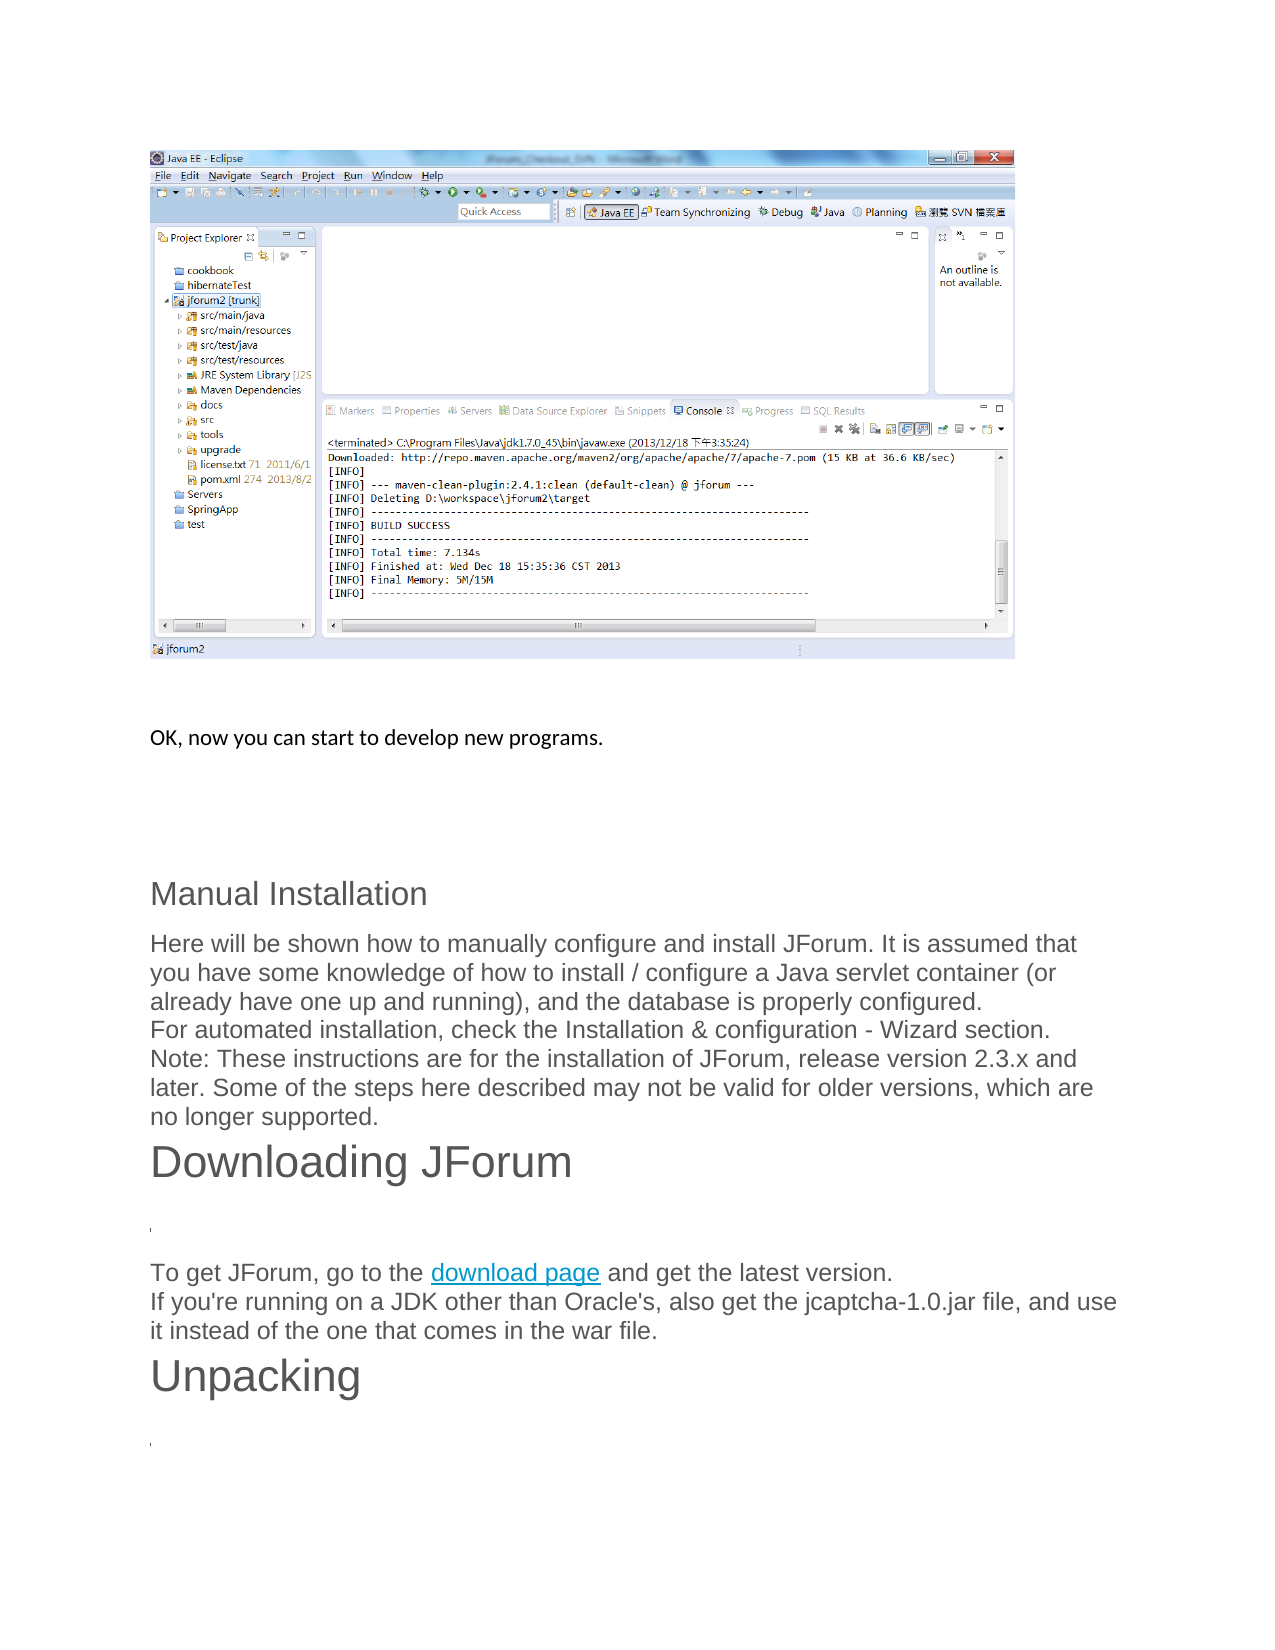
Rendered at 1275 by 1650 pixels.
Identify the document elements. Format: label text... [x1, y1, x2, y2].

subtitle Downloading JForum [150, 1130, 1125, 1187]
subtitle Unpacking [150, 1345, 1125, 1401]
text To get JForum, go to the download page and get the latest version. [150, 1258, 1125, 1287]
text OK, now you can start to develop new programs. [150, 723, 1125, 751]
text If you're running on a JDK other than Oracle's, also get the jcaptcha-1.0.jar file, and use it instead of the one that comes in the war file. [150, 1287, 1125, 1345]
text For automated installation, check the Installation & configuration - Wizard section. [150, 1015, 1125, 1044]
text Note: These instructions are for the installation of JForum, release version 2.3.x and later. Some of the steps here described may not be valid for older versions, which are no longer supported. [150, 1044, 1125, 1130]
text Here will be shown how to manually configure and install JForum. It is assumed that you have some knowledge of how to install / configure a Java servlet container (or already have one up and running), and the database is properly configured. [150, 929, 1125, 1015]
subtitle Manual Installation [150, 856, 1125, 912]
